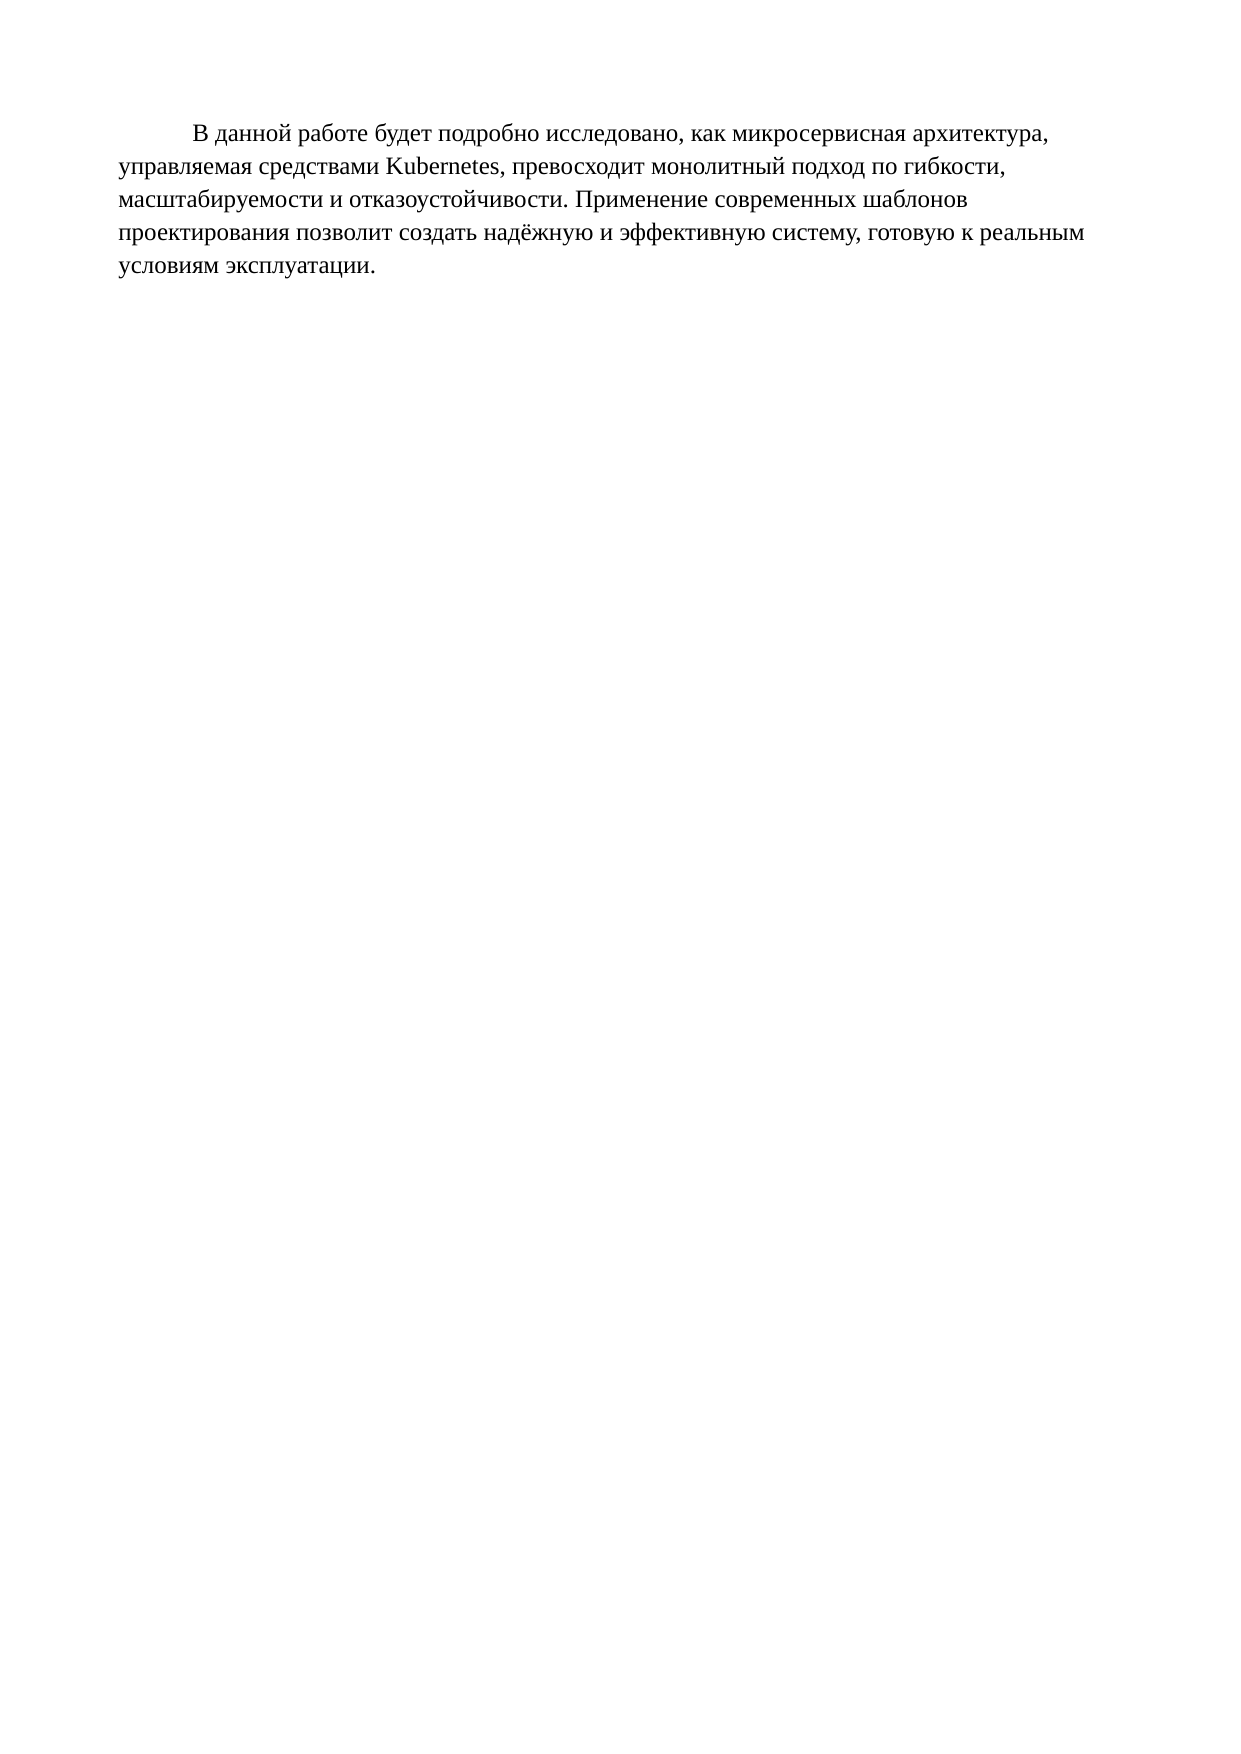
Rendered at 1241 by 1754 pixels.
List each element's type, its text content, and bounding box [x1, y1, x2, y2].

text В данной работе будет подробно исследовано, как микросервисная архитектура, управляемая средствами Kubernetes, превосходит монолитный подход по гибкости, масштабируемости и отказоустойчивости. Применение современных шаблонов проектирования позволит создать надёжную и эффективную систему, готовую к реальным условиям эксплуатации. [118, 118, 1122, 279]
